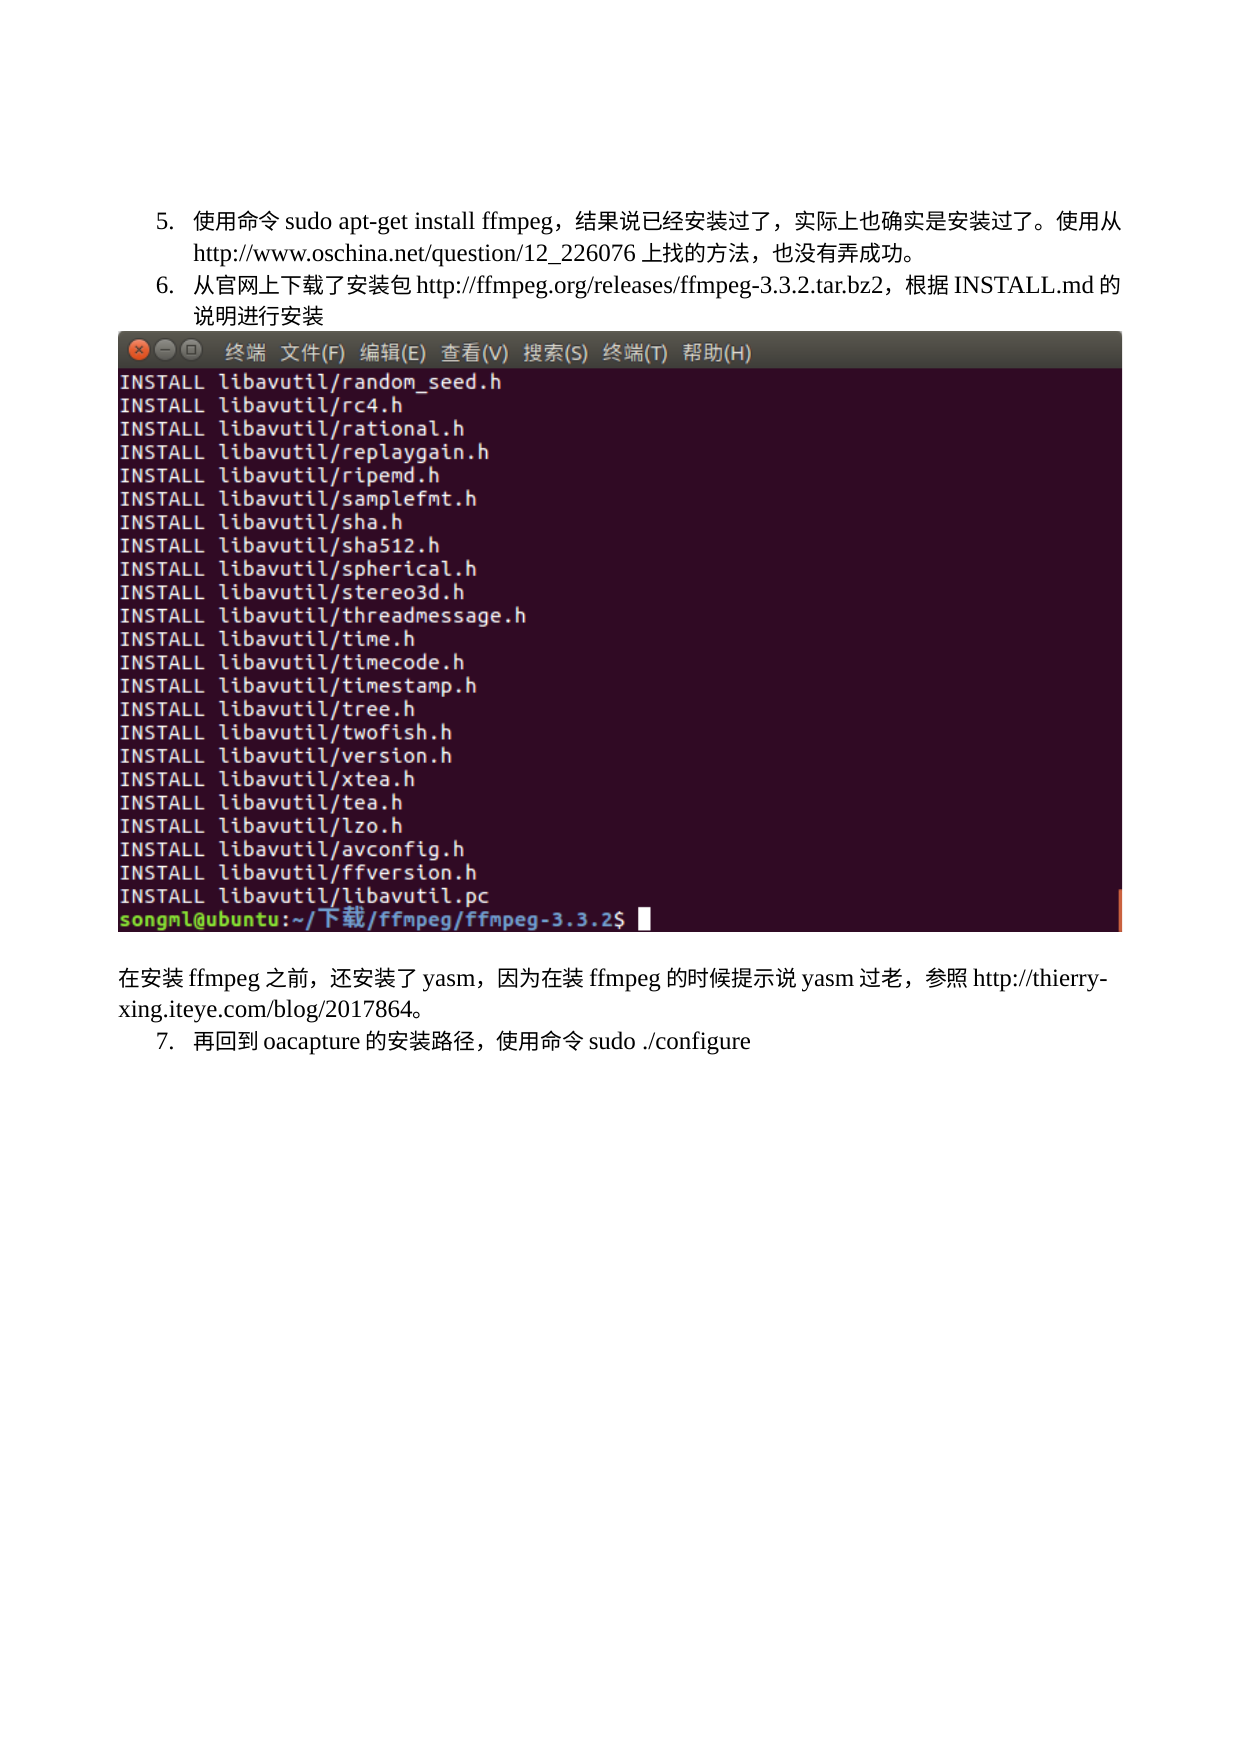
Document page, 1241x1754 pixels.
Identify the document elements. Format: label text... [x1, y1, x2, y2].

list 再回到oacapture的安装路径，使用命令sudo ./configure [156, 1024, 1122, 1056]
picture [118, 331, 1123, 932]
text 在安装ffmpeg之前，还安装了yasm，因为在装ffmpeg的时候提示说yasm过老，参照http://thierry-xing.iteye.com/blog/2017864。 [118, 961, 1122, 1024]
list 使用命令sudo apt-get install ffmpeg，结果说已经安装过了，实际上也确实是安装过了。使用从http://www.oschina.net/question/12_226076上找的方法，也没有弄成功。 [156, 204, 1122, 268]
list 从官网上下载了安装包http://ffmpeg.org/releases/ffmpeg-3.3.2.tar.bz2，根据INSTALL.md的说明进行安装 [156, 268, 1122, 331]
